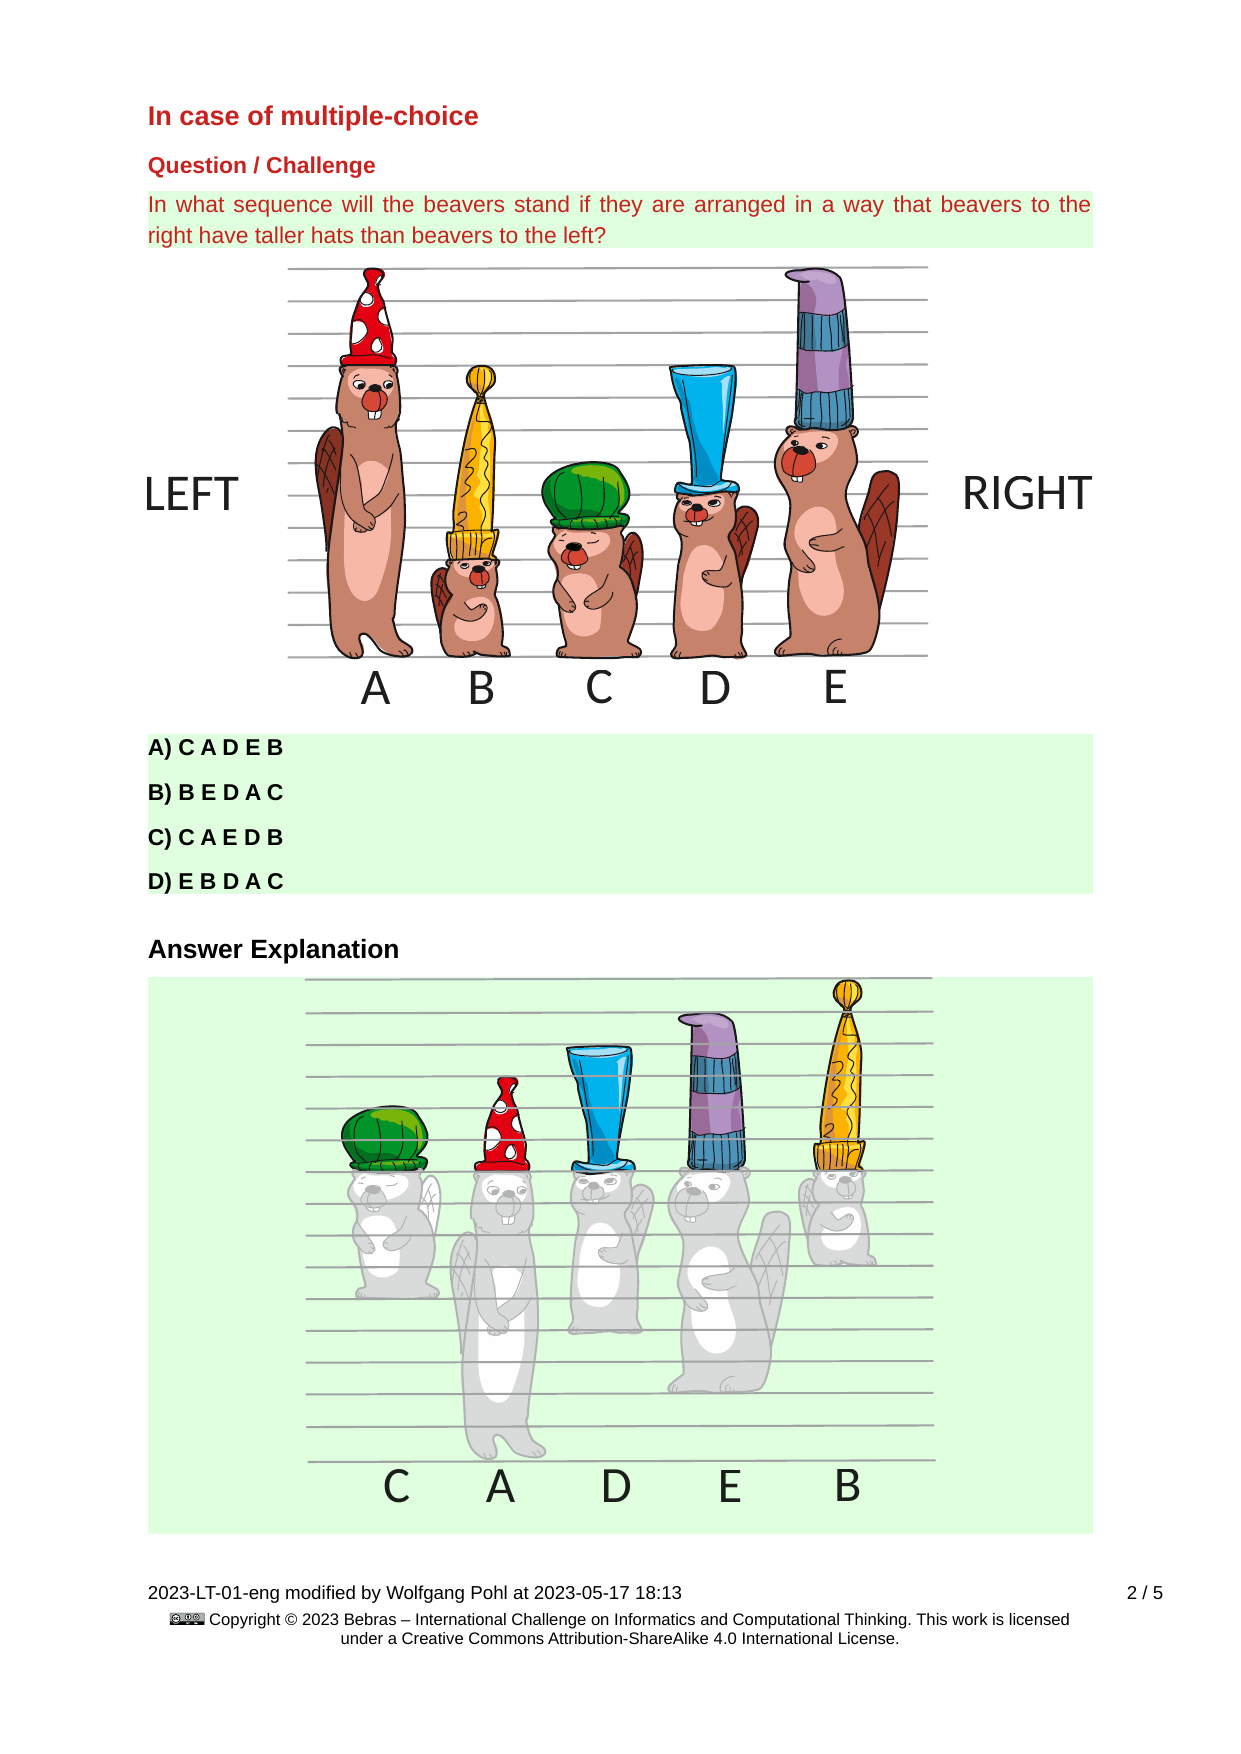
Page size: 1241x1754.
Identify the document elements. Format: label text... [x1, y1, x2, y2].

text A) C A D E B [148, 734, 1093, 760]
subtitle Answer Explanation [148, 934, 1093, 964]
text In case of multiple-choice [148, 100, 1093, 132]
text D) E B D A C [148, 868, 1093, 894]
subtitle Question / Challenge [148, 152, 1093, 179]
text In what sequence will the beavers stand if they are arranged in a way that beavers to the right have taller hats than beavers to the left? [148, 191, 1093, 248]
text C) C A E D B [148, 823, 1093, 850]
text B) B E D A C [148, 779, 1093, 805]
